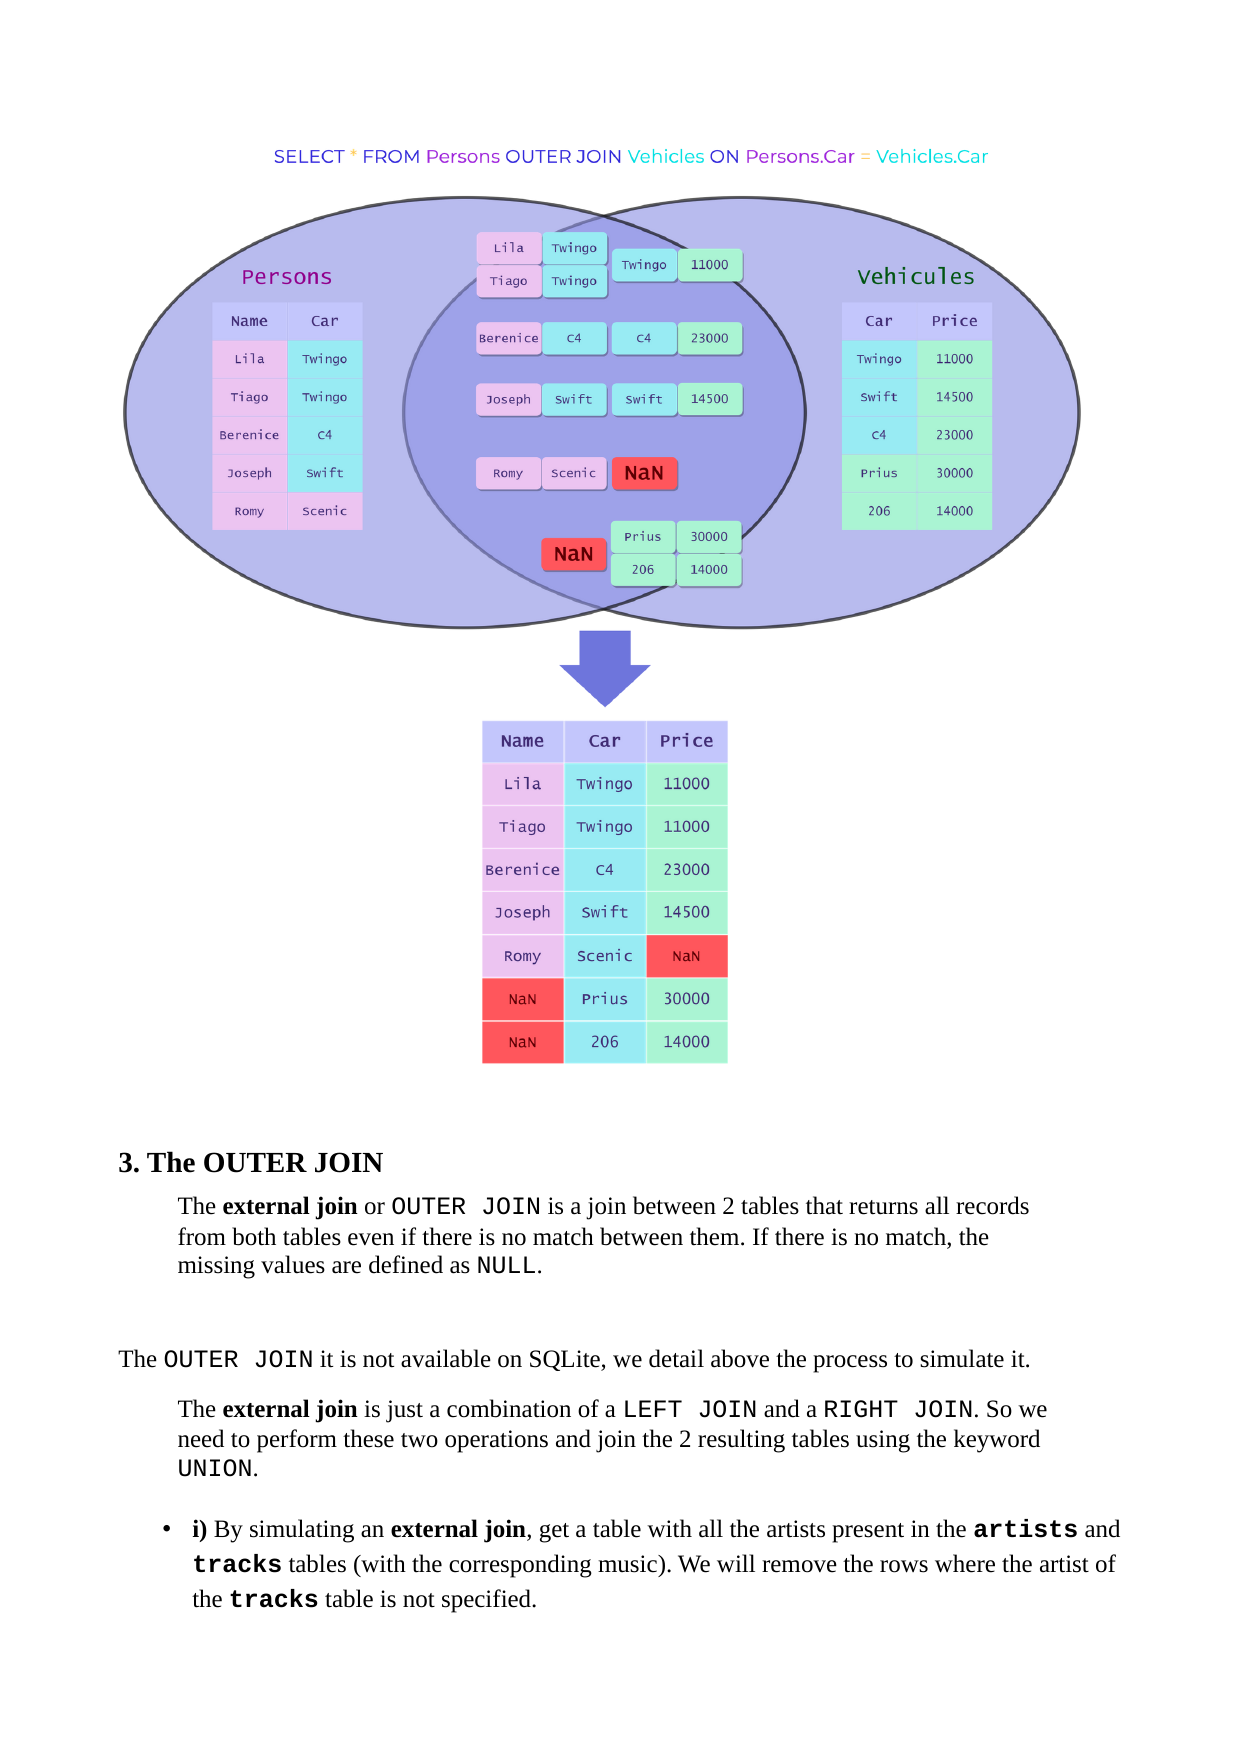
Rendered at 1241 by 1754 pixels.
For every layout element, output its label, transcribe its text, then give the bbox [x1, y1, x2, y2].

text The external join is just a combination of a LEFT JOIN and a RIGHT JOIN. So we need to perform these two operations and join the 2 resulting tables using the keyword UNION. [177, 1394, 1063, 1484]
text The external join or OUTER JOIN is a join between 2 tables that returns all records from both tables even if there is no match between them. If there is no match, the missing values are defined as NULL. [177, 1191, 1063, 1281]
text The OUTER JOIN it is not available on SQLite, we detail above the process to simulate it. [118, 1344, 1122, 1374]
text ​ [118, 1107, 1122, 1130]
picture [118, 118, 1123, 1083]
subtitle 3. The OUTER JOIN [118, 1145, 1122, 1178]
text ​ [118, 1083, 1122, 1107]
list i) By simulating an external join, get a table with all the artists present in the artists and tracks tables (with the corresponding music). We will remove the rows where the artist of the tracks table is not specified. [162, 1514, 1122, 1615]
